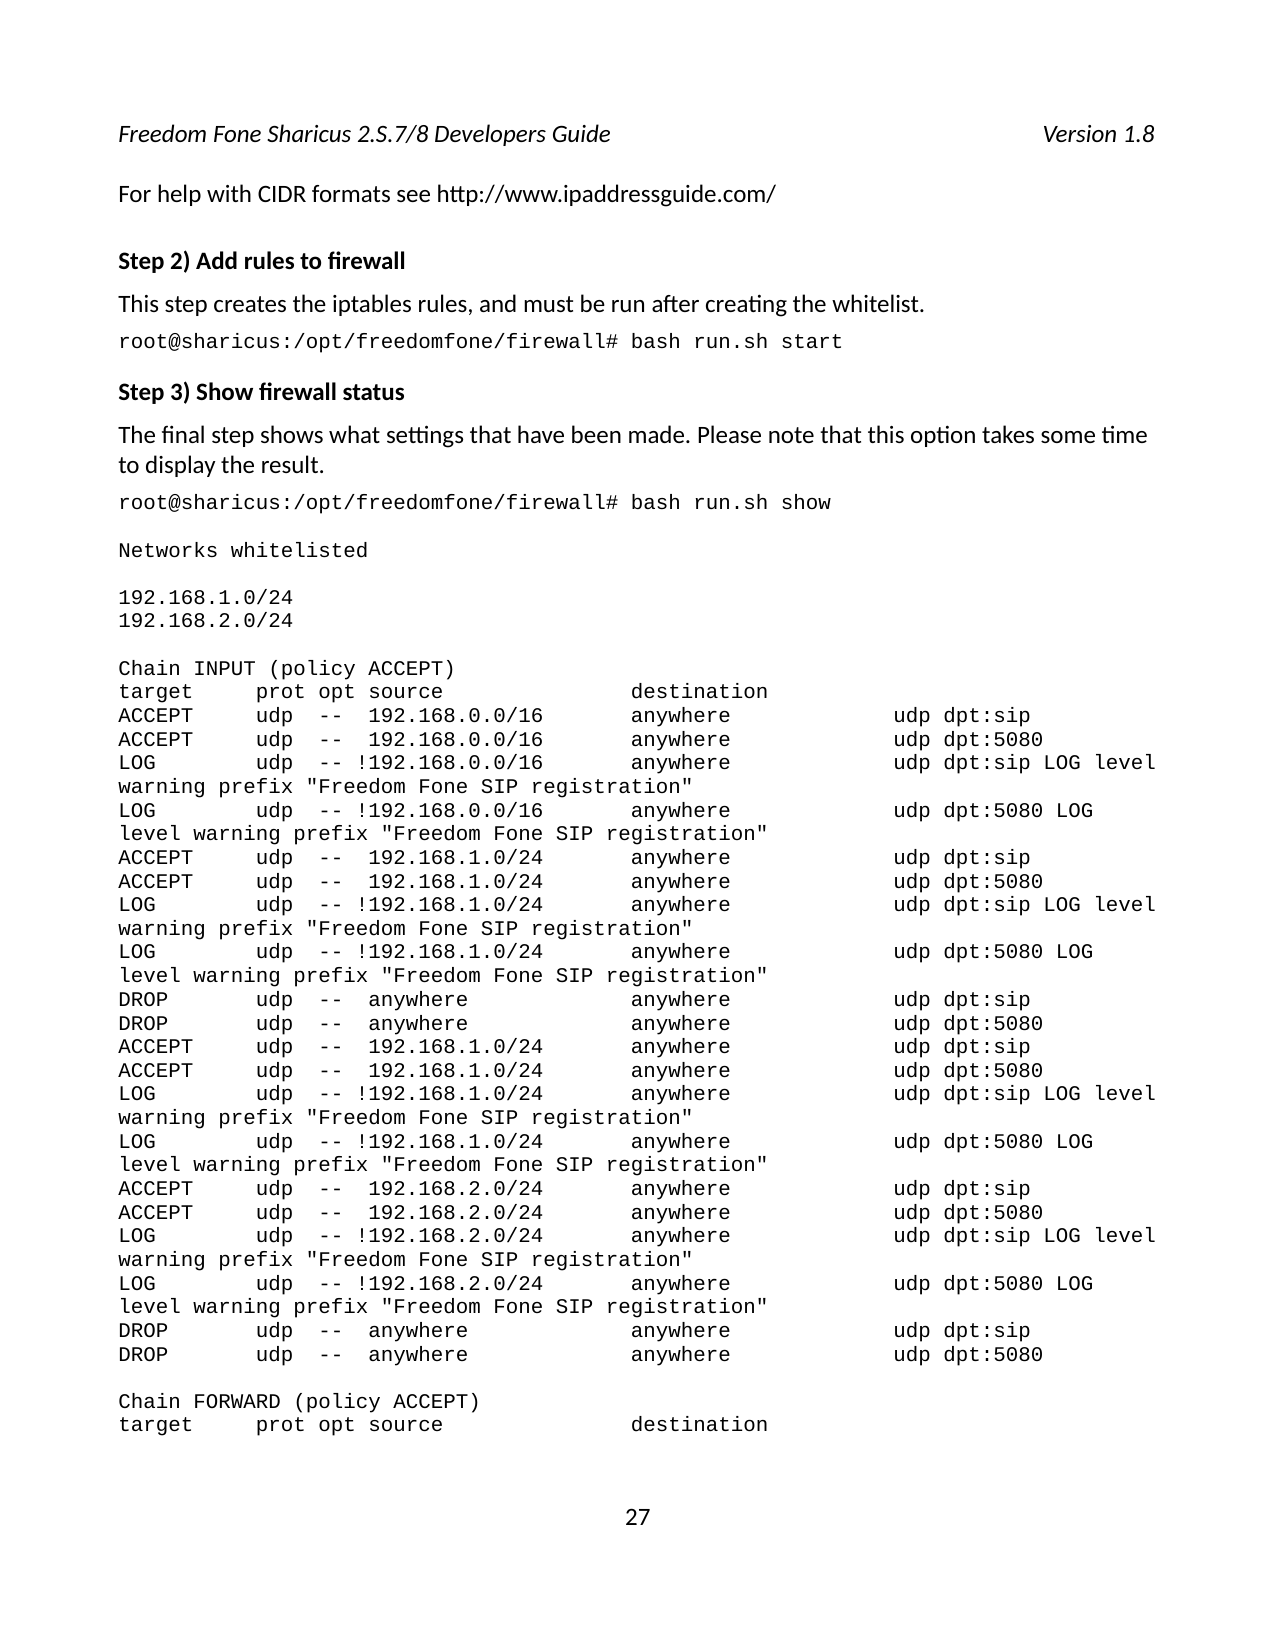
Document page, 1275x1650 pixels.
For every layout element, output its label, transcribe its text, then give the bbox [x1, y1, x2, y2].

text target prot opt source destination [118, 1414, 1157, 1438]
text ACCEPT udp -- 192.168.1.0/24 anywhere udp dpt:sip [118, 1036, 1157, 1060]
text ACCEPT udp -- 192.168.1.0/24 anywhere udp dpt:sip [118, 847, 1157, 871]
text Step 3) Show firewall status [118, 376, 1157, 406]
text The final step shows what settings that have been made. Please note that this option takes some time to display the result. [118, 419, 1157, 480]
text Networks whitelisted [118, 539, 1157, 563]
text ACCEPT udp -- 192.168.1.0/24 anywhere udp dpt:5080 [118, 1060, 1157, 1083]
text ACCEPT udp -- 192.168.0.0/16 anywhere udp dpt:sip [118, 705, 1157, 729]
text LOG udp -- !192.168.2.0/24 anywhere udp dpt:sip LOG level warning prefix "Freedom Fone SIP registration" [118, 1225, 1157, 1273]
text LOG udp -- !192.168.1.0/24 anywhere udp dpt:sip LOG level warning prefix "Freedom Fone SIP registration" [118, 1083, 1157, 1131]
text root@sharicus:/opt/freedomfone/firewall# bash run.sh show [118, 492, 1157, 516]
text 192.168.1.0/24 [118, 587, 1157, 611]
text ACCEPT udp -- 192.168.0.0/16 anywhere udp dpt:5080 [118, 729, 1157, 752]
text LOG udp -- !192.168.2.0/24 anywhere udp dpt:5080 LOG level warning prefix "Freedom Fone SIP registration" [118, 1273, 1157, 1320]
text Chain FORWARD (policy ACCEPT) [118, 1391, 1157, 1414]
text DROP udp -- anywhere anywhere udp dpt:sip [118, 1320, 1157, 1343]
text For help with CIDR formats see http://www.ipaddressguide.com/ [118, 178, 1157, 209]
text Step 2) Add rules to firewall [118, 245, 1157, 275]
text target prot opt source destination [118, 681, 1157, 705]
text LOG udp -- !192.168.1.0/24 anywhere udp dpt:5080 LOG level warning prefix "Freedom Fone SIP registration" [118, 1131, 1157, 1178]
text This step creates the iptables rules, and must be run after creating the whitelist. [118, 288, 1157, 318]
text ACCEPT udp -- 192.168.2.0/24 anywhere udp dpt:sip [118, 1178, 1157, 1202]
text LOG udp -- !192.168.1.0/24 anywhere udp dpt:sip LOG level warning prefix "Freedom Fone SIP registration" [118, 894, 1157, 942]
text DROP udp -- anywhere anywhere udp dpt:5080 [118, 1012, 1157, 1036]
text ACCEPT udp -- 192.168.2.0/24 anywhere udp dpt:5080 [118, 1202, 1157, 1225]
text 192.168.2.0/24 [118, 611, 1157, 634]
text LOG udp -- !192.168.0.0/16 anywhere udp dpt:5080 LOG level warning prefix "Freedom Fone SIP registration" [118, 800, 1157, 847]
text root@sharicus:/opt/freedomfone/firewall# bash run.sh start [118, 331, 1157, 354]
text LOG udp -- !192.168.1.0/24 anywhere udp dpt:5080 LOG level warning prefix "Freedom Fone SIP registration" [118, 942, 1157, 989]
text DROP udp -- anywhere anywhere udp dpt:sip [118, 989, 1157, 1012]
text DROP udp -- anywhere anywhere udp dpt:5080 [118, 1343, 1157, 1367]
text LOG udp -- !192.168.0.0/16 anywhere udp dpt:sip LOG level warning prefix "Freedom Fone SIP registration" [118, 752, 1157, 800]
text ACCEPT udp -- 192.168.1.0/24 anywhere udp dpt:5080 [118, 871, 1157, 894]
text Chain INPUT (policy ACCEPT) [118, 658, 1157, 681]
